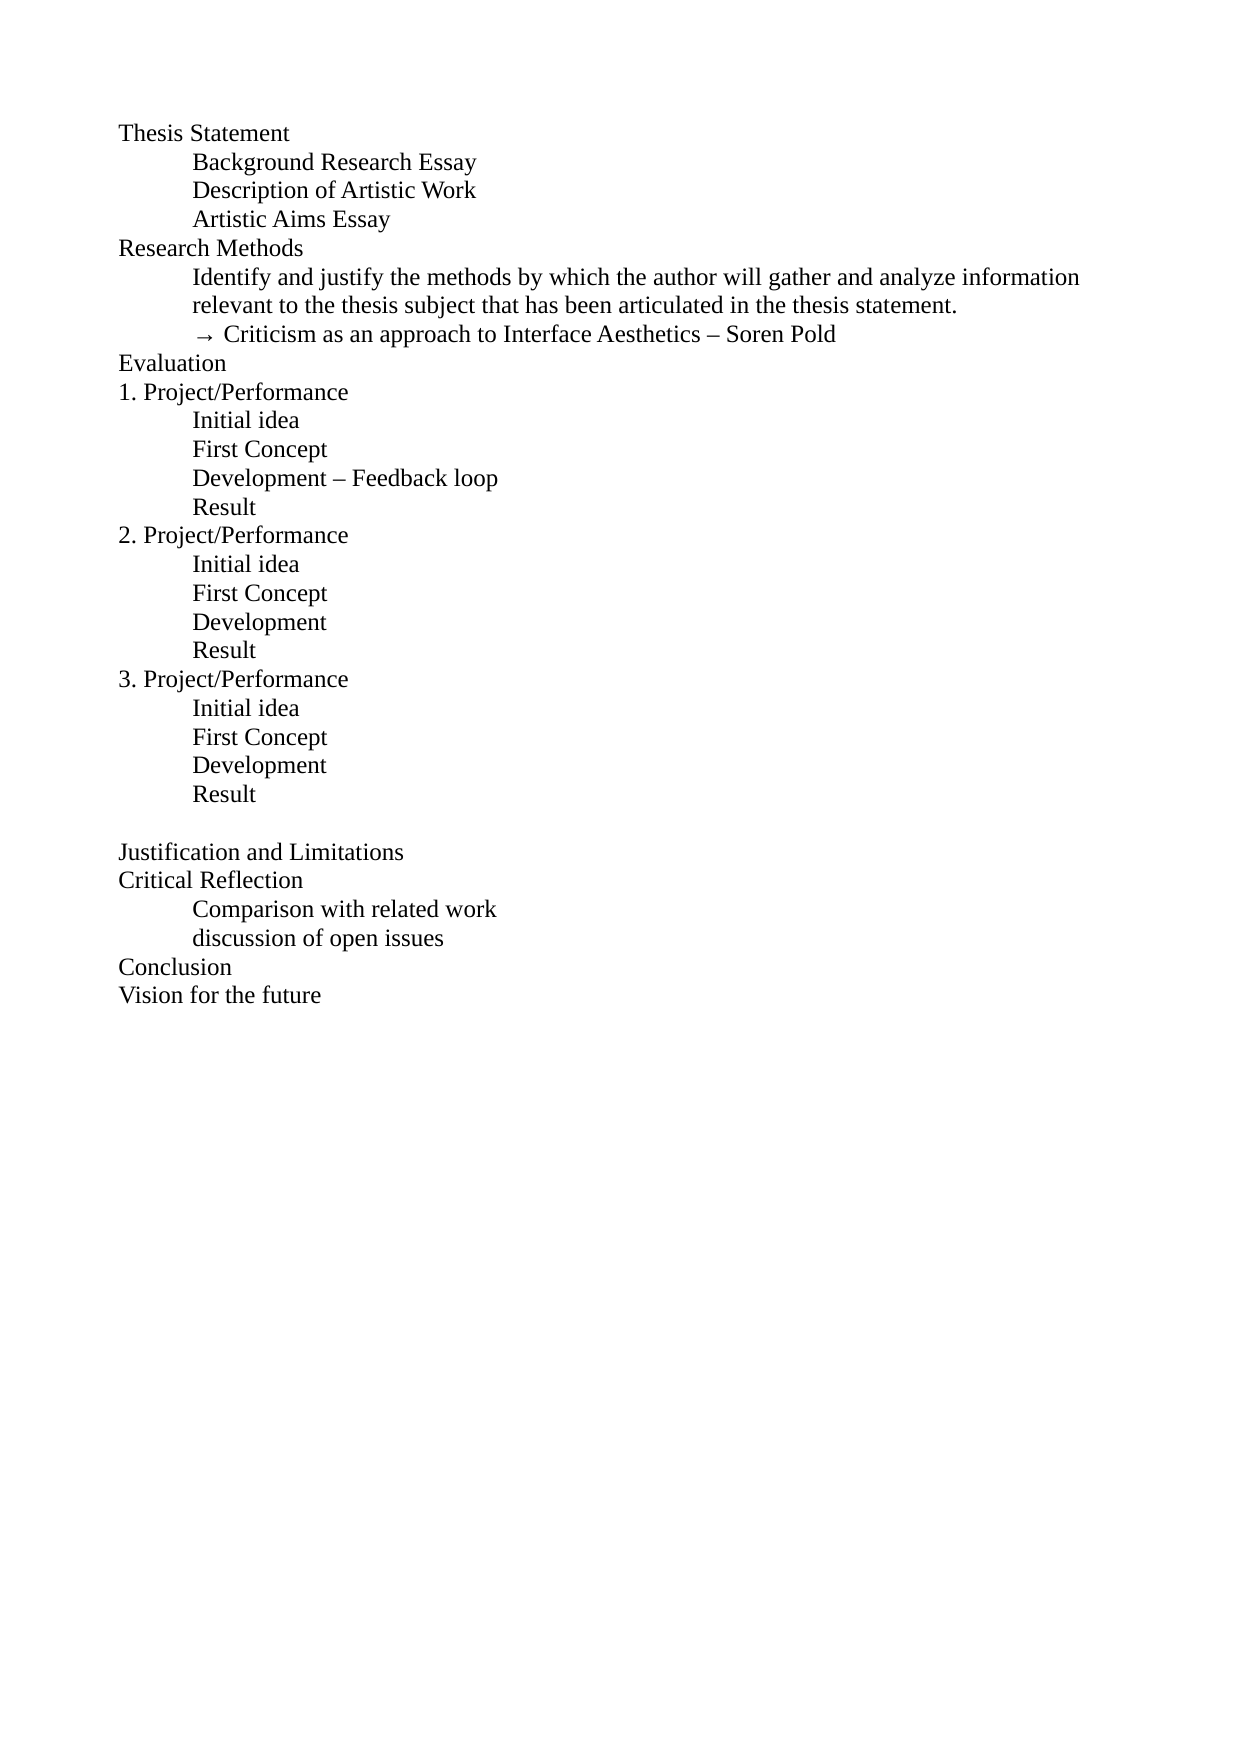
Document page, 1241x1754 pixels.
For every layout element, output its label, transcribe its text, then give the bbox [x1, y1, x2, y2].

text Result [118, 636, 1122, 664]
text Result [118, 492, 1122, 521]
text Development – Feedback loop [118, 463, 1122, 492]
text Description of Artistic Work [118, 176, 1122, 204]
text Vision for the future [118, 981, 1122, 1009]
text Critical Reflection [118, 866, 1122, 894]
text Justification and Limitations [118, 837, 1122, 866]
text → Criticism as an approach to Interface Aesthetics – Soren Pold [118, 319, 1122, 348]
text Artistic Aims Essay [118, 204, 1122, 233]
text Thesis Statement [118, 118, 1122, 147]
text Development [118, 607, 1122, 636]
text 3. Project/Performance [118, 664, 1122, 693]
text Initial idea [118, 693, 1122, 722]
text First Concept [118, 434, 1122, 463]
text Initial idea [118, 549, 1122, 578]
text discussion of open issues [118, 923, 1122, 952]
text 2. Project/Performance [118, 521, 1122, 549]
text Comparison with related work [118, 894, 1122, 923]
text Development [118, 751, 1122, 779]
text First Concept [118, 722, 1122, 751]
text First Concept [118, 578, 1122, 607]
text Result [118, 779, 1122, 808]
text Identify and justify the methods by which the author will gather and analyze information relevant to the thesis subject that has been articulated in the thesis statement. [118, 262, 1122, 319]
text Research Methods [118, 233, 1122, 262]
text 1. Project/Performance [118, 377, 1122, 406]
text Evaluation [118, 348, 1122, 377]
text Conclusion [118, 952, 1122, 981]
text Background Research Essay [118, 147, 1122, 176]
text Initial idea [118, 406, 1122, 434]
